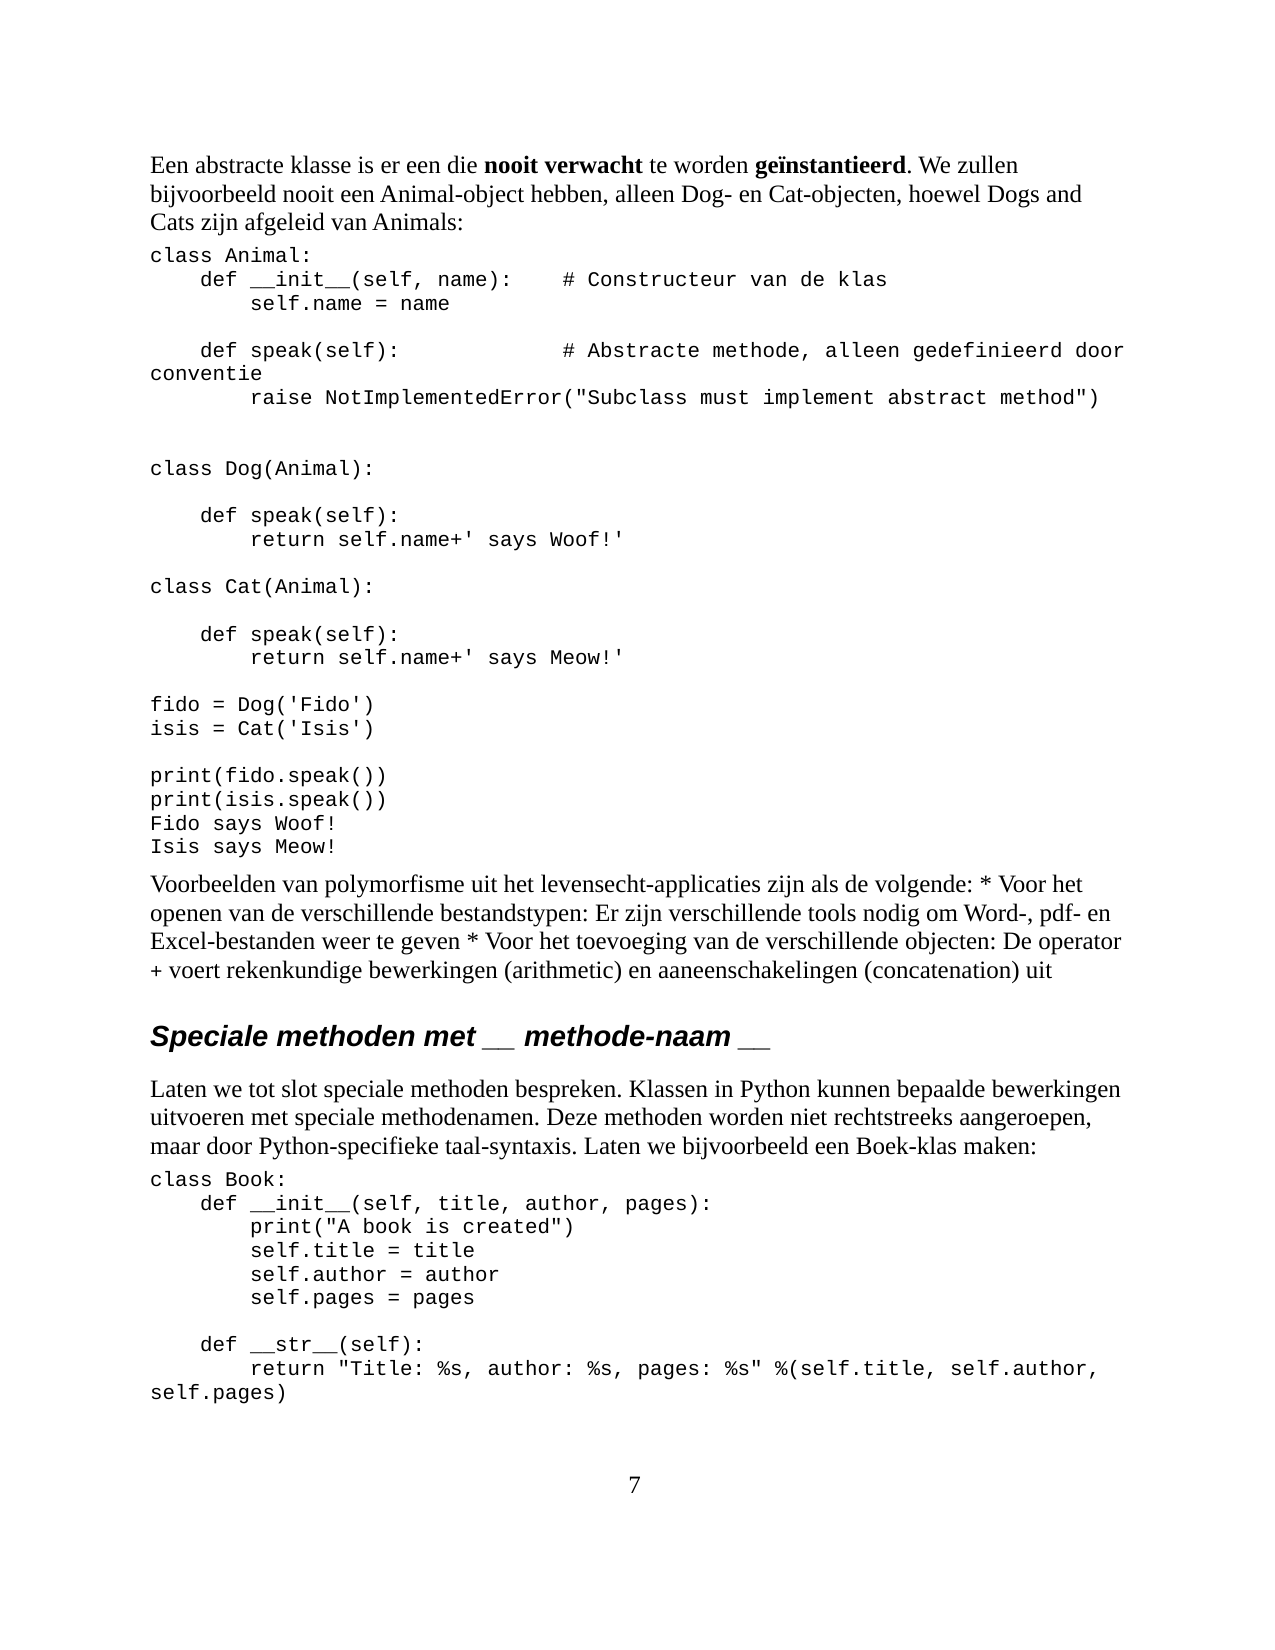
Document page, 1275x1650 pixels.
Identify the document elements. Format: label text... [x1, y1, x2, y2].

text Een abstracte klasse is er een die nooit verwacht te worden geïnstantieerd. We zullen bijvoorbeeld nooit een Animal-object hebben, alleen Dog- en Cat-objecten, hoewel Dogs and Cats zijn afgeleid van Animals: [150, 150, 1125, 236]
text return self.name+' says Woof!' [150, 529, 1125, 553]
text class Book: [150, 1169, 1125, 1193]
text fido = Dog('Fido') [150, 694, 1125, 718]
text class Animal: [150, 245, 1125, 269]
text def speak(self): [150, 505, 1125, 529]
text def __init__(self, name): # Constructeur van de klas [150, 269, 1125, 292]
text Fido says Woof! [150, 813, 1125, 836]
text isis = Cat('Isis') [150, 718, 1125, 742]
text def speak(self): # Abstracte methode, alleen gedefinieerd door conventie [150, 340, 1125, 387]
text def __str__(self): [150, 1334, 1125, 1358]
text return "Title: %s, author: %s, pages: %s" %(self.title, self.author, self.pages) [150, 1358, 1125, 1405]
text class Cat(Animal): [150, 576, 1125, 600]
text Voorbeelden van polymorfisme uit het levensecht-applicaties zijn als de volgende: * Voor het openen van de verschillende bestandstypen: Er zijn verschillende tools nodig om Word-, pdf- en Excel-bestanden weer te geven * Voor het toevoeging van de verschillende objecten: De operator + voert rekenkundige bewerkingen (arithmetic) en aaneenschakelingen (concatenation) uit [150, 869, 1125, 985]
text raise NotImplementedError("Subclass must implement abstract method") [150, 387, 1125, 411]
subtitle Speciale methoden met __ methode-naam __ [150, 1019, 1125, 1052]
text print("A book is created") [150, 1216, 1125, 1240]
text print(fido.speak()) [150, 765, 1125, 789]
text self.pages = pages [150, 1287, 1125, 1311]
text class Dog(Animal): [150, 458, 1125, 482]
text Isis says Meow! [150, 836, 1125, 860]
text Laten we tot slot speciale methoden bespreken. Klassen in Python kunnen bepaalde bewerkingen uitvoeren met speciale methodenamen. Deze methoden worden niet rechtstreeks aangeroepen, maar door Python-specifieke taal-syntaxis. Laten we bijvoorbeeld een Boek-klas maken: [150, 1074, 1125, 1160]
text self.name = name [150, 292, 1125, 316]
text def speak(self): [150, 623, 1125, 647]
text def __init__(self, title, author, pages): [150, 1193, 1125, 1216]
text self.author = author [150, 1263, 1125, 1287]
text return self.name+' says Meow!' [150, 647, 1125, 671]
text self.title = title [150, 1240, 1125, 1263]
text print(isis.speak()) [150, 789, 1125, 813]
